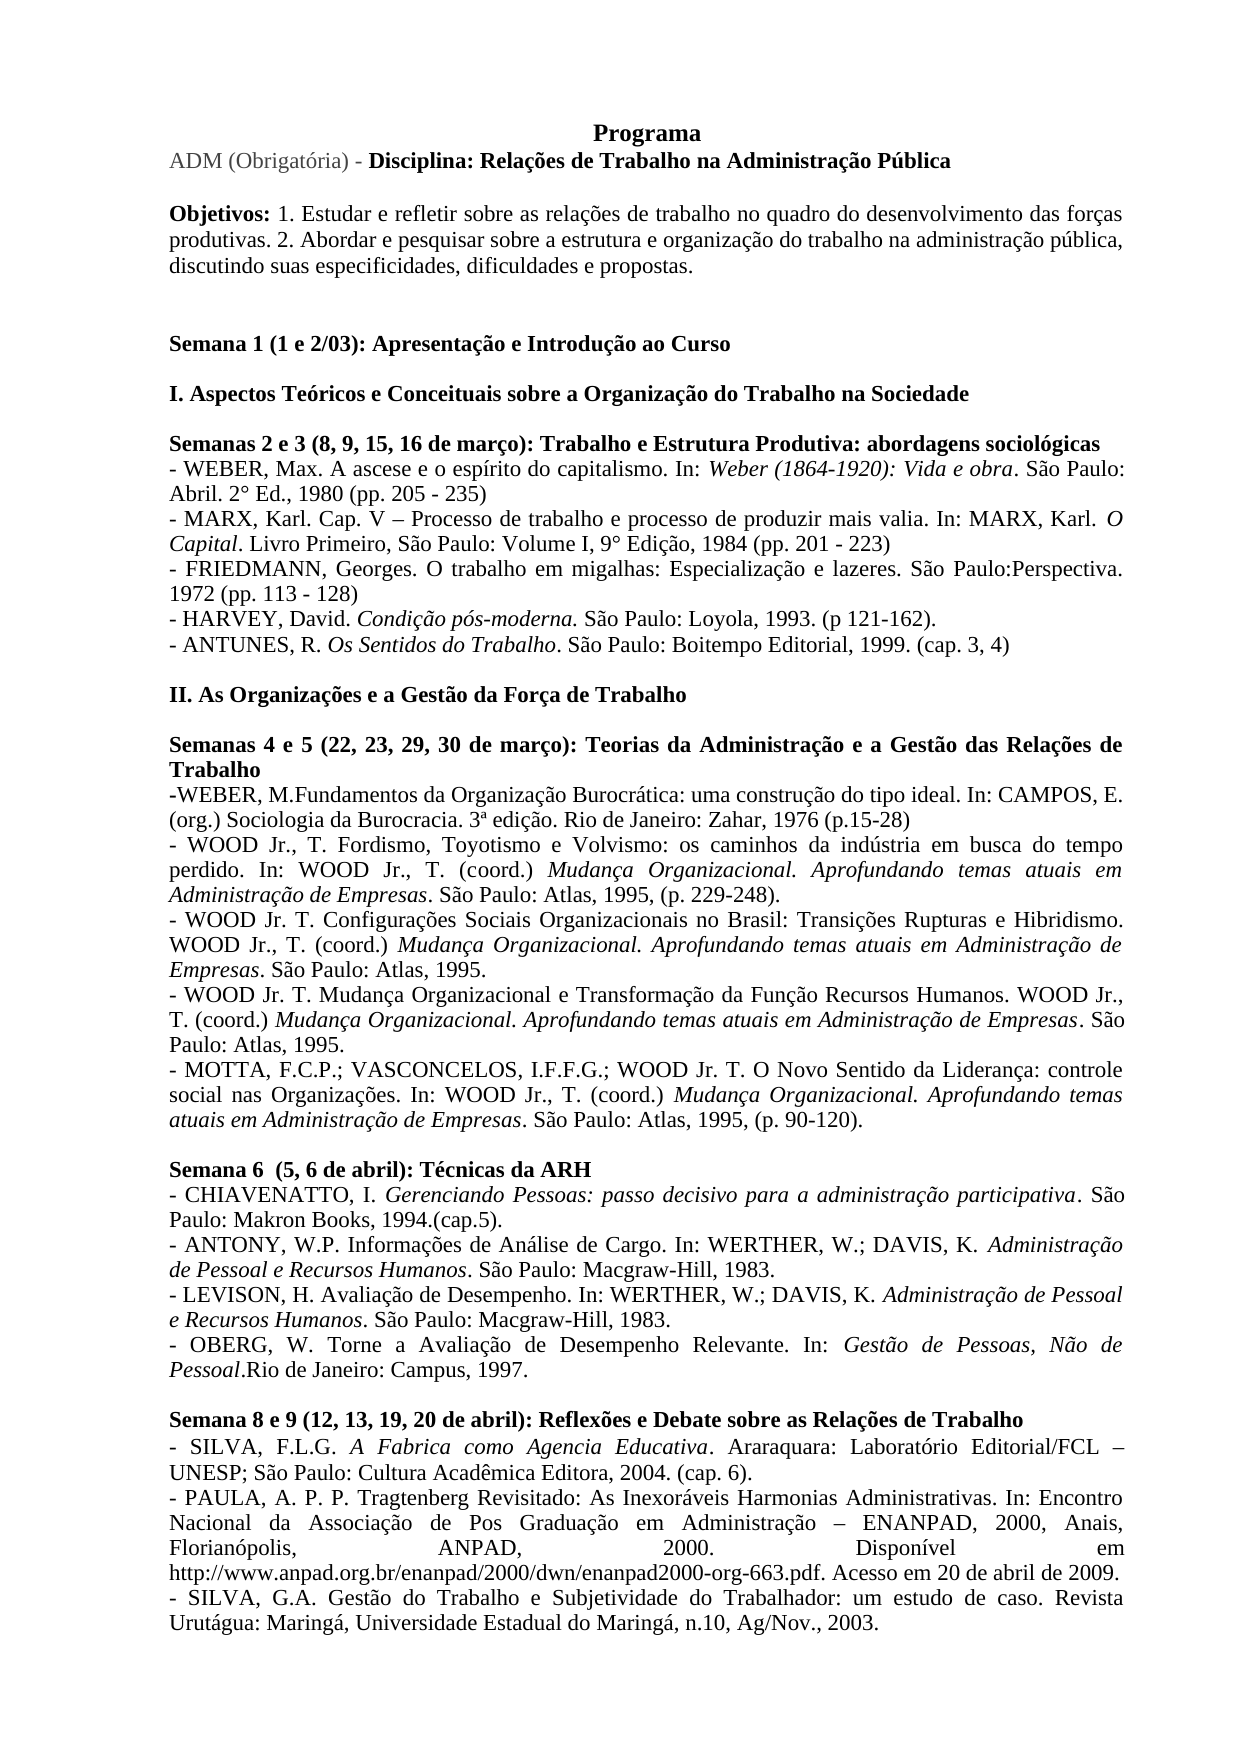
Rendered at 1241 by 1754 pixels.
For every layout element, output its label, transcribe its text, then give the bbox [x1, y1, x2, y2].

text - ANTONY, W.P. Informações de Análise de Cargo. In: WERTHER, W.; DAVIS, K. Administração de Pessoal e Recursos Humanos. São Paulo: Macgraw-Hill, 1983. [169, 1233, 1125, 1283]
text - HARVEY, David. Condição pós-moderna. São Paulo: Loyola, 1993. (p 121-162). [169, 606, 1125, 631]
text - MOTTA, F.C.P.; VASCONCELOS, I.F.F.G.; WOOD Jr. T. O Novo Sentido da Liderança: controle social nas Organizações. In: WOOD Jr., T. (coord.) Mudança Organizacional. Aprofundando temas atuais em Administração de Empresas. São Paulo: Atlas, 1995, (p. 90-120). [169, 1058, 1125, 1133]
text - OBERG, W. Torne a Avaliação de Desempenho Relevante. In: Gestão de Pessoas, Não de Pessoal.Rio de Janeiro: Campus, 1997. [169, 1333, 1125, 1383]
text Semana 6 (5, 6 de abril): Técnicas da ARH [169, 1158, 1125, 1183]
text Semana 1 (1 e 2/03): Apresentação e Introdução ao Curso [169, 331, 1125, 356]
text - MARX, Karl. Cap. V – Processo de trabalho e processo de produzir mais valia. In: MARX, Karl. O Capital. Livro Primeiro, São Paulo: Volume I, 9° Edição, 1984 (pp. 201 - 223) [169, 506, 1125, 556]
text Objetivos: 1. Estudar e refletir sobre as relações de trabalho no quadro do desenvolvimento das forças produtivas. 2. Abordar e pesquisar sobre a estrutura e organização do trabalho na administração pública, discutindo suas especificidades, dificuldades e propostas. [169, 199, 1125, 279]
text II. As Organizações e a Gestão da Força de Trabalho [169, 683, 1125, 708]
text - LEVISON, H. Avaliação de Desempenho. In: WERTHER, W.; DAVIS, K. Administração de Pessoal e Recursos Humanos. São Paulo: Macgraw-Hill, 1983. [169, 1283, 1125, 1333]
text - ANTUNES, R. Os Sentidos do Trabalho. São Paulo: Boitempo Editorial, 1999. (cap. 3, 4) [169, 631, 1125, 658]
text - WOOD Jr., T. Fordismo, Toyotismo e Volvismo: os caminhos da indústria em busca do tempo perdido. In: WOOD Jr., T. (coord.) Mudança Organizacional. Aprofundando temas atuais em Administração de Empresas. São Paulo: Atlas, 1995, (p. 229-248). [169, 833, 1125, 908]
text - WOOD Jr. T. Configurações Sociais Organizacionais no Brasil: Transições Rupturas e Hibridismo. WOOD Jr., T. (coord.) Mudança Organizacional. Aprofundando temas atuais em Administração de Empresas. São Paulo: Atlas, 1995. [169, 908, 1125, 983]
text - FRIEDMANN, Georges. O trabalho em migalhas: Especialização e lazeres. São Paulo:Perspectiva. 1972 (pp. 113 - 128) [169, 556, 1125, 606]
text ADM (Obrigatória) - Disciplina: Relações de Trabalho na Administração Pública [169, 147, 1125, 173]
text Semanas 4 e 5 (22, 23, 29, 30 de março): Teorias da Administração e a Gestão das Relações de Trabalho [169, 733, 1125, 783]
text - WEBER, Max. A ascese e o espírito do capitalismo. In: Weber (1864-1920): Vida e obra. São Paulo: Abril. 2° Ed., 1980 (pp. 205 - 235) [169, 456, 1125, 506]
text - SILVA, F.L.G. A Fabrica como Agencia Educativa. Araraquara: Laboratório Editorial/FCL – UNESP; São Paulo: Cultura Acadêmica Editora, 2004. (cap. 6). [169, 1433, 1125, 1485]
text Semana 8 e 9 (12, 13, 19, 20 de abril): Reflexões e Debate sobre as Relações de Trabalho [169, 1408, 1125, 1433]
text Programa [169, 118, 1125, 147]
text - PAULA, A. P. P. Tragtenberg Revisitado: As Inexoráveis Harmonias Administrativas. In: Encontro Nacional da Associação de Pos Graduação em Administração – ENANPAD, 2000, Anais, Florianópolis, ANPAD, 2000. Disponível em http://www.anpad.org.br/enanpad/2000/dwn/enanpad2000-org-663.pdf. Acesso em 20 de abril de 2009. [169, 1485, 1125, 1585]
text - CHIAVENATTO, I. Gerenciando Pessoas: passo decisivo para a administração participativa. São Paulo: Makron Books, 1994.(cap.5). [169, 1183, 1125, 1233]
text Semanas 2 e 3 (8, 9, 15, 16 de março): Trabalho e Estrutura Produtiva: abordagens sociológicas [169, 431, 1125, 456]
text -WEBER, M.Fundamentos da Organização Burocrática: uma construção do tipo ideal. In: CAMPOS, E. (org.) Sociologia da Burocracia. 3ª edição. Rio de Janeiro: Zahar, 1976 (p.15-28) [169, 783, 1125, 833]
text I. Aspectos Teóricos e Conceituais sobre a Organização do Trabalho na Sociedade [169, 381, 1125, 406]
text - SILVA, G.A. Gestão do Trabalho e Subjetividade do Trabalhador: um estudo de caso. Revista Urutágua: Maringá, Universidade Estadual do Maringá, n.10, Ag/Nov., 2003. [169, 1585, 1125, 1635]
text - WOOD Jr. T. Mudança Organizacional e Transformação da Função Recursos Humanos. WOOD Jr., T. (coord.) Mudança Organizacional. Aprofundando temas atuais em Administração de Empresas. São Paulo: Atlas, 1995. [169, 983, 1125, 1058]
